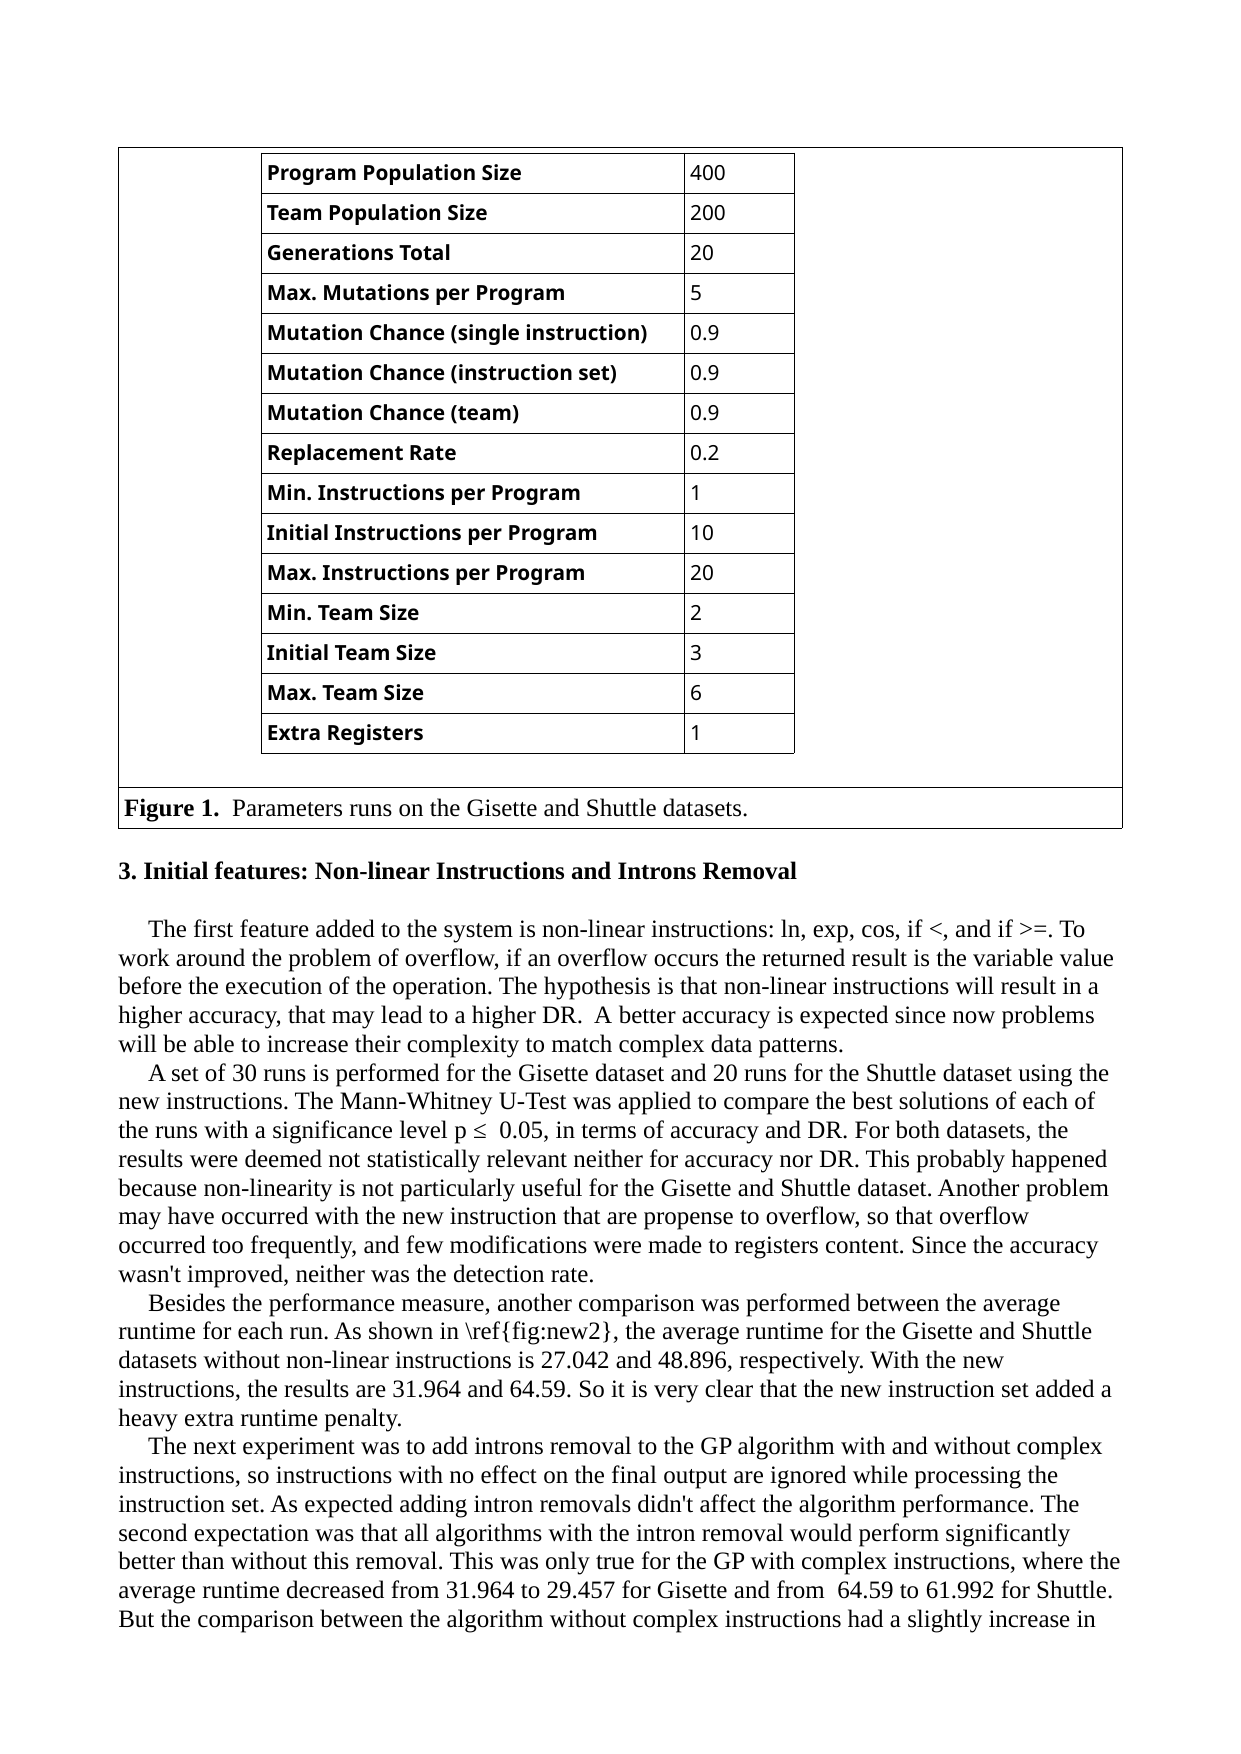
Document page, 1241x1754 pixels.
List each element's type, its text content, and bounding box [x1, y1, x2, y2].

table_header Program Population Size [262, 154, 684, 193]
table_cell Min. Instructions per Program [262, 474, 684, 513]
table_cell 0.9 [685, 314, 794, 353]
table_cell 1 [685, 474, 794, 513]
table_cell 6 [685, 674, 794, 713]
table_cell 0.2 [685, 434, 794, 473]
table_cell Initial Instructions per Program [262, 514, 684, 553]
table_cell Generations Total [262, 234, 684, 273]
table_cell 20 [685, 554, 794, 593]
table_header 400 [685, 154, 794, 193]
table_cell Max. Instructions per Program [262, 554, 684, 593]
table_cell Extra Registers [262, 714, 684, 753]
table_cell 5 [685, 274, 794, 313]
table_cell 200 [685, 194, 794, 233]
text The first feature added to the system is non-linear instructions: ln, exp, cos, if <, and if >=. To work around the problem of overflow, if an overflow occurs the returned result is the variable value before the execution of the operation. The hypothesis is that non-linear instructions will result in a higher accuracy, that may lead to a higher DR. A better accuracy is expected since now problems will be able to increase their complexity to match complex data patterns. [118, 914, 1122, 1058]
table_cell Min. Team Size [262, 594, 684, 633]
text Besides the performance measure, another comparison was performed between the average runtime for each run. As shown in \ref{fig:new2}, the average runtime for the Gisette and Shuttle datasets without non-linear instructions is 27.042 and 48.896, respectively. With the new instructions, the results are 31.964 and 64.59. So it is very clear that the new instruction set added a heavy extra runtime penalty. [118, 1288, 1122, 1431]
table_cell Mutation Chance (single instruction) [262, 314, 684, 353]
table_cell 2 [685, 594, 794, 633]
table_cell 3 [685, 634, 794, 673]
table_cell 20 [685, 234, 794, 273]
table_cell Replacement Rate [262, 434, 684, 473]
table_cell 0.9 [685, 394, 794, 433]
table_cell Max. Mutations per Program [262, 274, 684, 313]
table_cell Figure 1. Parameters runs on the Gisette and Shuttle datasets. [119, 788, 1122, 828]
table_cell Initial Team Size [262, 634, 684, 673]
table_cell Team Population Size [262, 194, 684, 233]
text A set of 30 runs is performed for the Gisette dataset and 20 runs for the Shuttle dataset using the new instructions. The Mann-Whitney U-Test was applied to compare the best solutions of each of the runs with a significance level p ≤ 0.05, in terms of accuracy and DR. For both datasets, the results were deemed not statistically relevant neither for accuracy nor DR. This probably happened because non-linearity is not particularly useful for the Gisette and Shuttle dataset. Another problem may have occurred with the new instruction that are propense to overflow, so that overflow occurred too frequently, and few modifications were made to registers content. Since the accuracy wasn't improved, neither was the detection rate. [118, 1058, 1122, 1288]
table_cell 0.9 [685, 354, 794, 393]
table_cell 10 [685, 514, 794, 553]
text The next experiment was to add introns removal to the GP algorithm with and without complex instructions, so instructions with no effect on the final output are ignored while processing the instruction set. As expected adding intron removals didn't affect the algorithm performance. The second expectation was that all algorithms with the intron removal would perform significantly better than without this removal. This was only true for the GP with complex instructions, where the average runtime decreased from 31.964 to 29.457 for Gisette and from 64.59 to 61.992 for Shuttle. But the comparison between the algorithm without complex instructions had a slightly increase in [118, 1431, 1122, 1633]
table_cell Mutation Chance (instruction set) [262, 354, 684, 393]
table_cell Max. Team Size [262, 674, 684, 713]
table_cell 1 [685, 714, 794, 753]
text 3. Initial features: Non-linear Instructions and Introns Removal [118, 856, 1122, 885]
table_cell Mutation Chance (team) [262, 394, 684, 433]
table_header [119, 148, 1122, 787]
